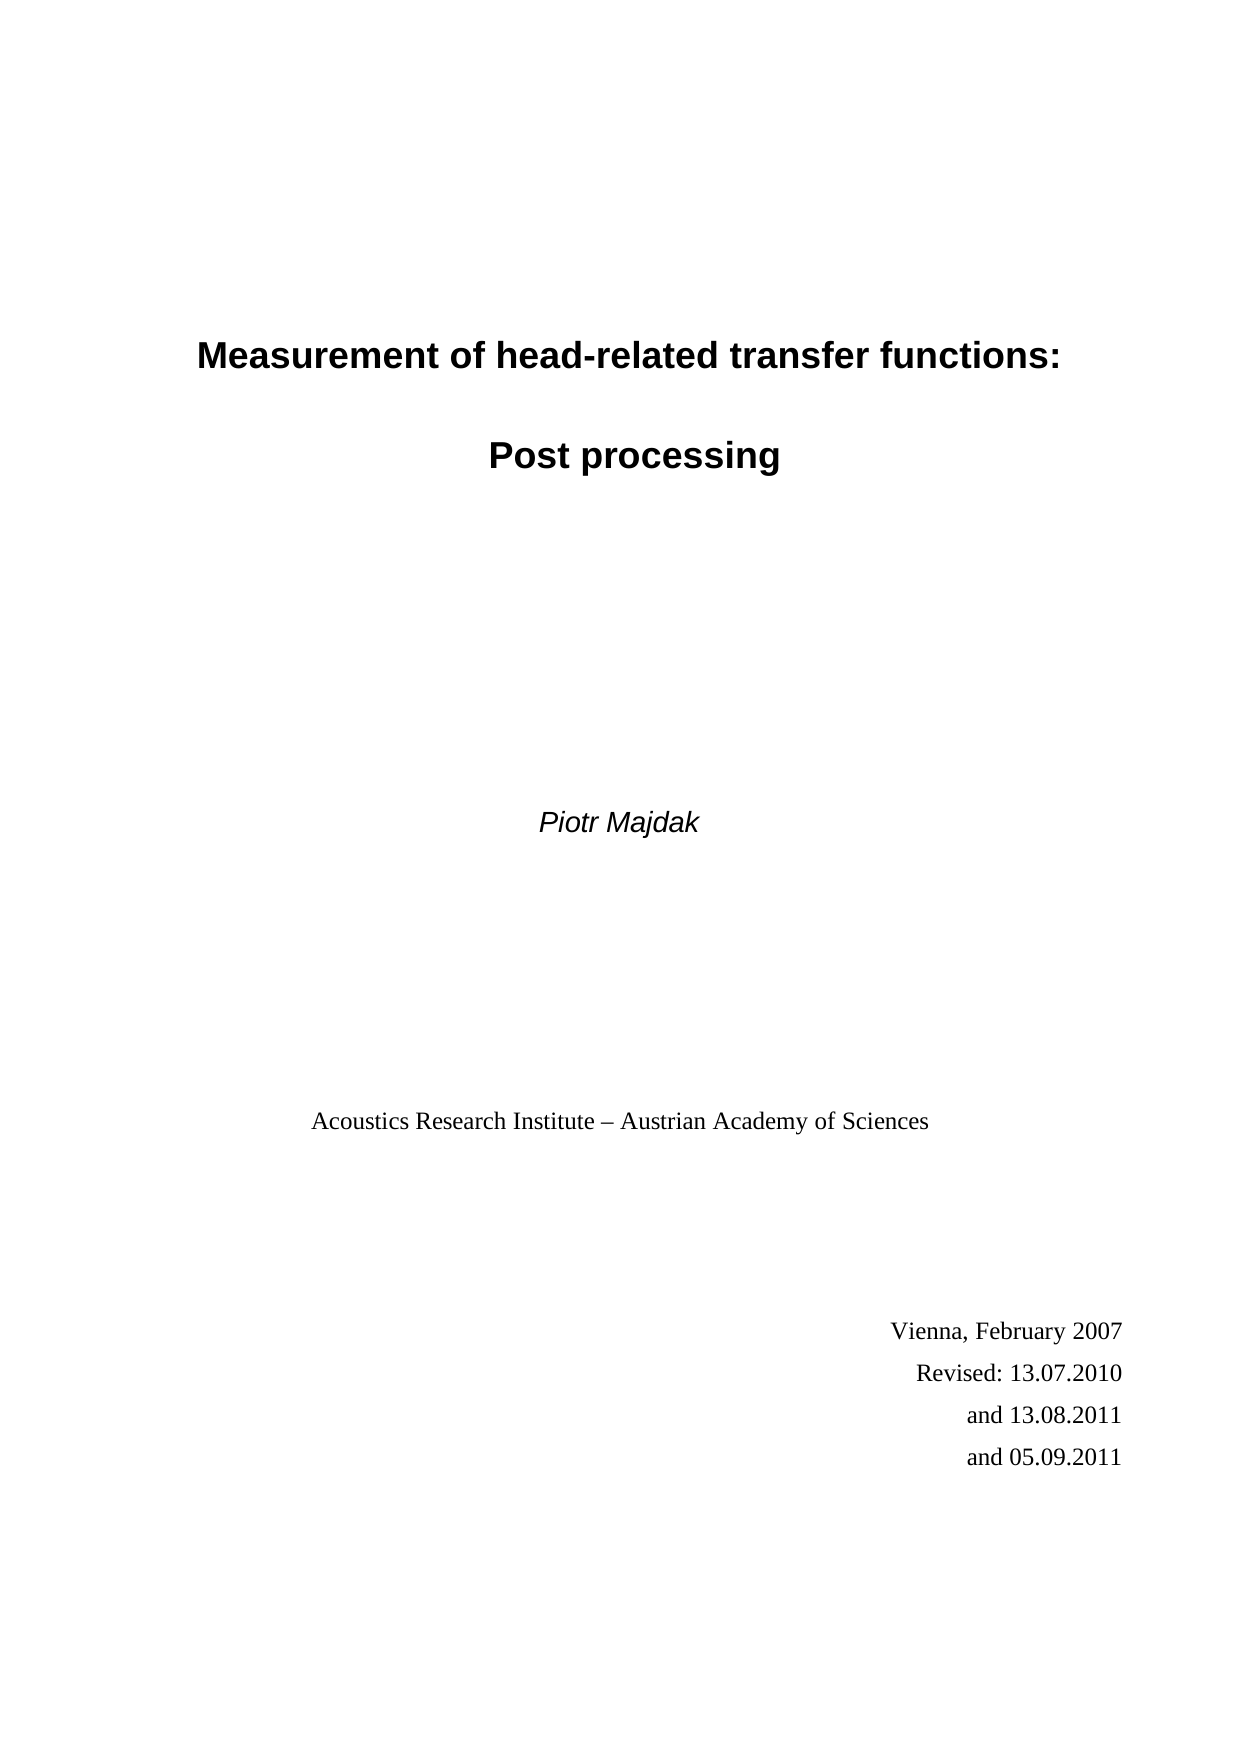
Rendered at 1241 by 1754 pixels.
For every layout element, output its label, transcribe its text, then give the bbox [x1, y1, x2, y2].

title Post processing [118, 435, 1122, 477]
text and 05.09.2011 [118, 1443, 1122, 1471]
text Acoustics Research Institute – Austrian Academy of Sciences [118, 1107, 1122, 1135]
text Piotr Majdak [118, 806, 1122, 839]
text Vienna, February 2007 [118, 1317, 1122, 1345]
text and 13.08.2011 [118, 1401, 1122, 1429]
title Measurement of head-related transfer functions: [118, 334, 1122, 376]
text Revised: 13.07.2010 [118, 1359, 1122, 1387]
